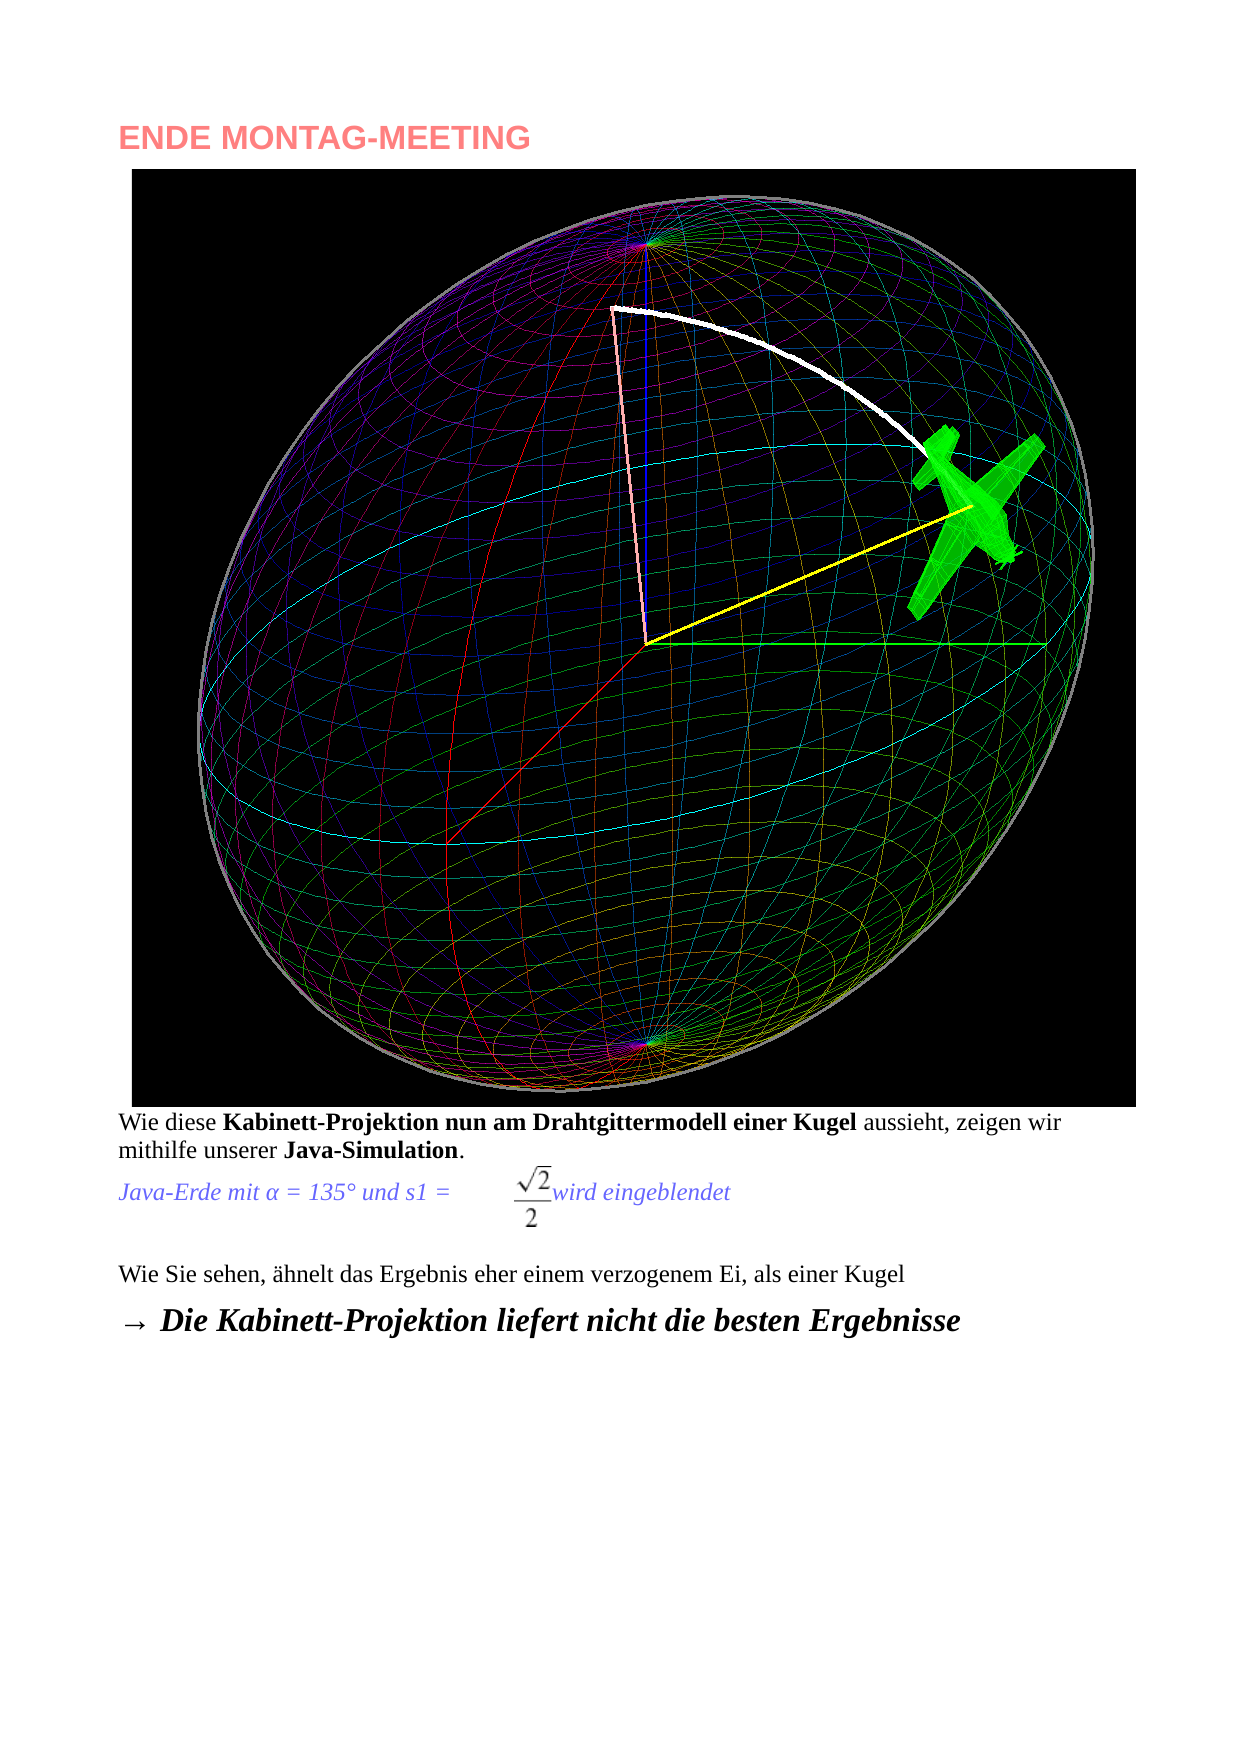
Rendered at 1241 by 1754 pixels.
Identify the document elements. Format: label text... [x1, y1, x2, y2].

text → Die Kabinett-Projektion liefert nicht die besten Ergebnisse [118, 1300, 1122, 1339]
picture [131, 169, 1136, 1107]
subtitle ENDE MONTAG-MEETING [118, 118, 1122, 157]
text Java-Erde mit α = 135° und s1 = [118, 1177, 514, 1205]
text wird eingeblendet [552, 1177, 1122, 1205]
text Wie diese Kabinett-Projektion nun am Drahtgittermodell einer Kugel aussieht, zeigen wir mithilfe unserer Java-Simulation. [118, 169, 1122, 1164]
picture [514, 1166, 552, 1227]
text Wie Sie sehen, ähnelt das Ergebnis eher einem verzogenem Ei, als einer Kugel [118, 1259, 1122, 1288]
